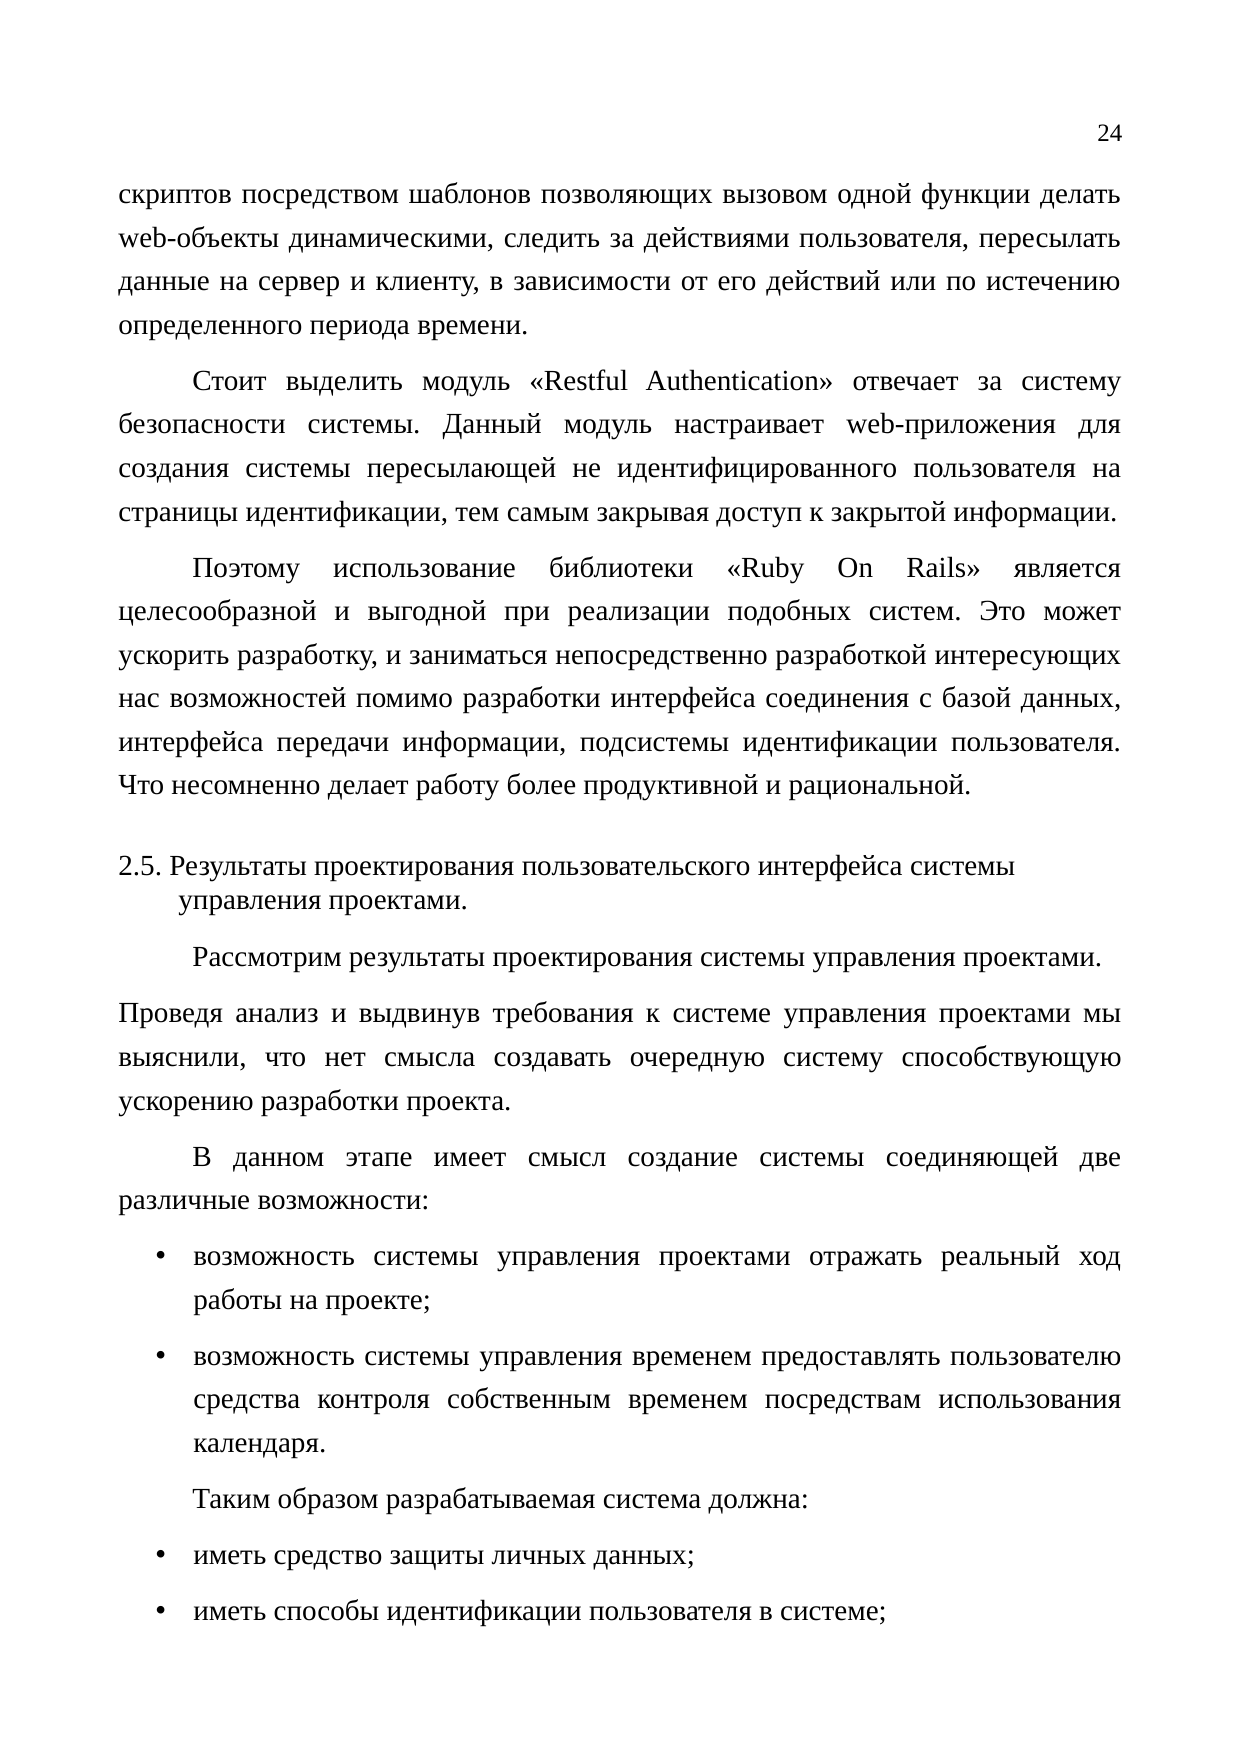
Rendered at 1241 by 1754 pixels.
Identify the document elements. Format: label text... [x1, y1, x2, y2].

list возможность системы управления временем предоставлять пользователю средства контроля собственным временем посредствам использования календаря. [156, 1338, 1122, 1459]
text Поэтому использование библиотеки «Ruby On Rails» является целесообразной и выгодной при реализации подобных систем. Это может ускорить разработку, и заниматься непосредственно разработкой интересующих нас возможностей помимо разработки интерфейса соединения с базой данных, интерфейса передачи информации, подсистемы идентификации пользователя. Что несомненно делает работу более продуктивной и рациональной. [118, 550, 1122, 801]
list иметь средство защиты личных данных; [156, 1537, 1122, 1571]
list возможность системы управления проектами отражать реальный ход работы на проекте; [156, 1238, 1122, 1315]
text Таким образом разрабатываемая система должна: [118, 1481, 1122, 1515]
text Рассмотрим результаты проектирования системы управления проектами. [118, 939, 1122, 973]
text скриптов посредством шаблонов позволяющих вызовом одной функции делать web-объекты динамическими, следить за действиями пользователя, пересылать данные на сервер и клиенту, в зависимости от его действий или по истечению определенного периода времени. [118, 176, 1122, 341]
text Стоит выделить модуль «Restful Authentication» отвечает за систему безопасности системы. Данный модуль настраивает web-приложения для создания системы пересылающей не идентифицированного пользователя на страницы идентификации, тем самым закрывая доступ к закрытой информации. [118, 363, 1122, 527]
text Проведя анализ и выдвинув требования к системе управления проектами мы выяснили, что нет смысла создавать очередную систему способствующую ускорению разработки проекта. [118, 996, 1122, 1116]
subtitle 2.5. Результаты проектирования пользовательского интерфейса системы управления проектами. [118, 848, 1122, 915]
list иметь способы идентификации пользователя в системе; [156, 1593, 1122, 1627]
text В данном этапе имеет смысл создание системы соединяющей две различные возможности: [118, 1139, 1122, 1216]
